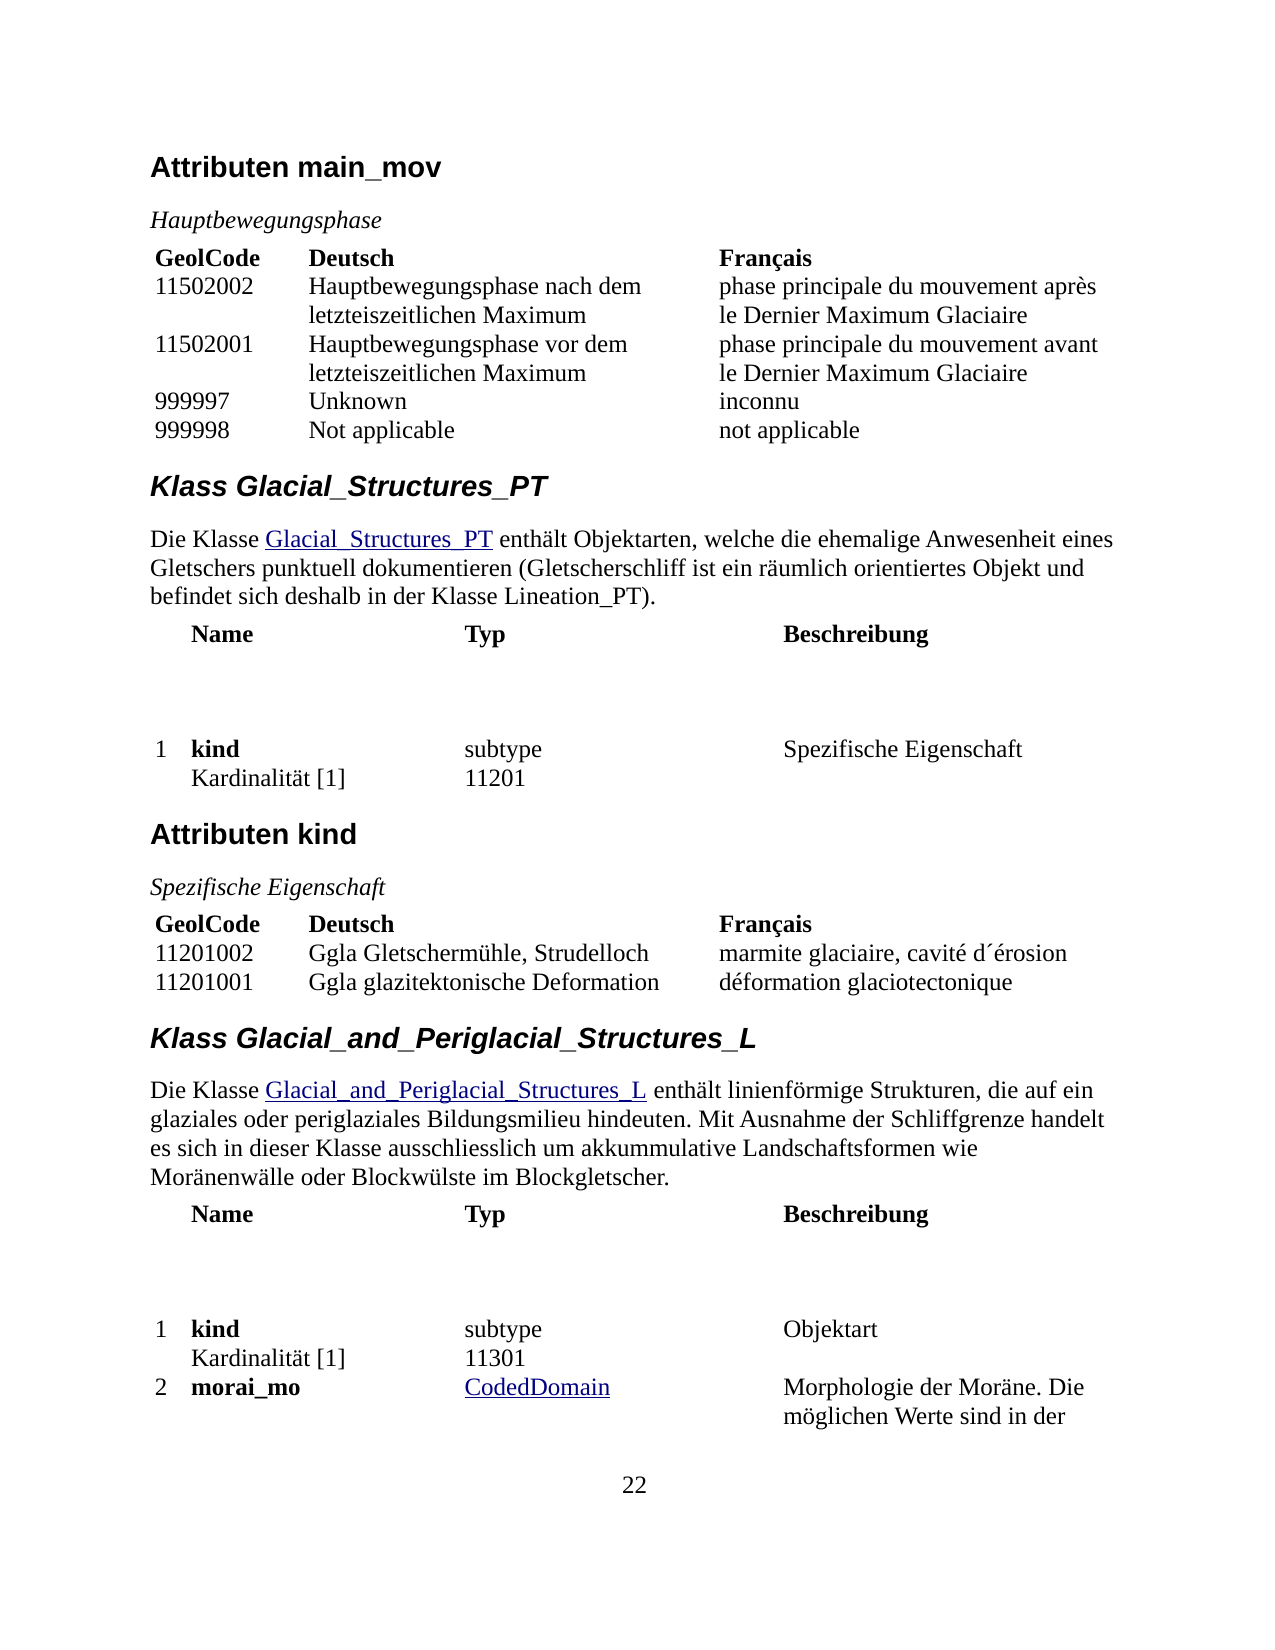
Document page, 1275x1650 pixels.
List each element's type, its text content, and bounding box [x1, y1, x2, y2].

table_header Typ [460, 1200, 779, 1314]
table_header Beschreibung [779, 619, 1125, 734]
table_cell Ggla glazitektonische Deformation [304, 967, 714, 996]
table_header Beschreibung [779, 1200, 1125, 1314]
table_cell [779, 763, 1125, 792]
table_cell 11301 [460, 1343, 779, 1372]
text Hauptbewegungsphase [150, 205, 1125, 234]
table_cell Not applicable [304, 415, 714, 444]
table_cell Hauptbewegungsphase nach dem letzteiszeitlichen Maximum [304, 271, 714, 329]
table_header Name [186, 1200, 460, 1314]
table_cell CodedDomain [460, 1372, 779, 1429]
table_header GeolCode [150, 243, 304, 271]
table_cell 1 [150, 1315, 186, 1343]
table_header Français [714, 243, 1125, 271]
table_cell déformation glaciotectonique [714, 967, 1125, 996]
table_cell morai_mo [186, 1372, 460, 1429]
table_cell Spezifische Eigenschaft [779, 734, 1125, 763]
table_cell Unknown [304, 386, 714, 415]
table_cell 11201002 [150, 938, 304, 967]
table_cell subtype [460, 1315, 779, 1343]
table_header GeolCode [150, 909, 304, 938]
table_cell subtype [460, 734, 779, 763]
table_cell 999998 [150, 415, 304, 444]
table_cell 2 [150, 1372, 186, 1429]
table_header Typ [460, 619, 779, 734]
subtitle Attributen main_mov [150, 150, 1125, 183]
table_header Français [714, 909, 1125, 938]
subtitle Attributen kind [150, 817, 1125, 850]
table_cell Ggla Gletschermühle, Strudelloch [304, 938, 714, 967]
table_cell inconnu [714, 386, 1125, 415]
table_header [150, 1200, 186, 1314]
table_header Deutsch [304, 243, 714, 271]
table_header Name [186, 619, 460, 734]
table_cell kind [186, 734, 460, 763]
table_header Deutsch [304, 909, 714, 938]
text Die Klasse Glacial_Structures_PT enthält Objektarten, welche die ehemalige Anwesenheit eines Gletschers punktuell dokumentieren (Gletscherschliff ist ein räumlich orientiertes Objekt und befindet sich deshalb in der Klasse Lineation_PT). [150, 524, 1125, 610]
table_cell 11502002 [150, 271, 304, 329]
table_cell Morphologie der Moräne. Die möglichen Werte sind in der [779, 1372, 1125, 1429]
table_cell 11502001 [150, 329, 304, 386]
text Spezifische Eigenschaft [150, 872, 1125, 900]
table_cell 11201001 [150, 967, 304, 996]
table_cell 11201 [460, 763, 779, 792]
table_cell [150, 763, 186, 792]
table_cell phase principale du mouvement après le Dernier Maximum Glaciaire [714, 271, 1125, 329]
table_cell 1 [150, 734, 186, 763]
table_cell 999997 [150, 386, 304, 415]
table_cell kind [186, 1315, 460, 1343]
table_header [150, 619, 186, 734]
table_cell [150, 1343, 186, 1372]
table_cell Kardinalität [1] [186, 1343, 460, 1372]
table_cell [779, 1343, 1125, 1372]
subtitle Klass Glacial_Structures_PT [150, 469, 1125, 502]
table_cell Objektart [779, 1315, 1125, 1343]
table_cell not applicable [714, 415, 1125, 444]
text Die Klasse Glacial_and_Periglacial_Structures_L enthält linienförmige Strukturen, die auf ein glaziales oder periglaziales Bildungsmilieu hindeuten. Mit Ausnahme der Schliffgrenze handelt es sich in dieser Klasse ausschliesslich um akkummulative Landschaftsformen wie Moränenwälle oder Blockwülste im Blockgletscher. [150, 1076, 1125, 1191]
table_cell Kardinalität [1] [186, 763, 460, 792]
table_cell marmite glaciaire, cavité d´érosion [714, 938, 1125, 967]
table_cell Hauptbewegungsphase vor dem letzteiszeitlichen Maximum [304, 329, 714, 386]
subtitle Klass Glacial_and_Periglacial_Structures_L [150, 1021, 1125, 1054]
table_cell phase principale du mouvement avant le Dernier Maximum Glaciaire [714, 329, 1125, 386]
